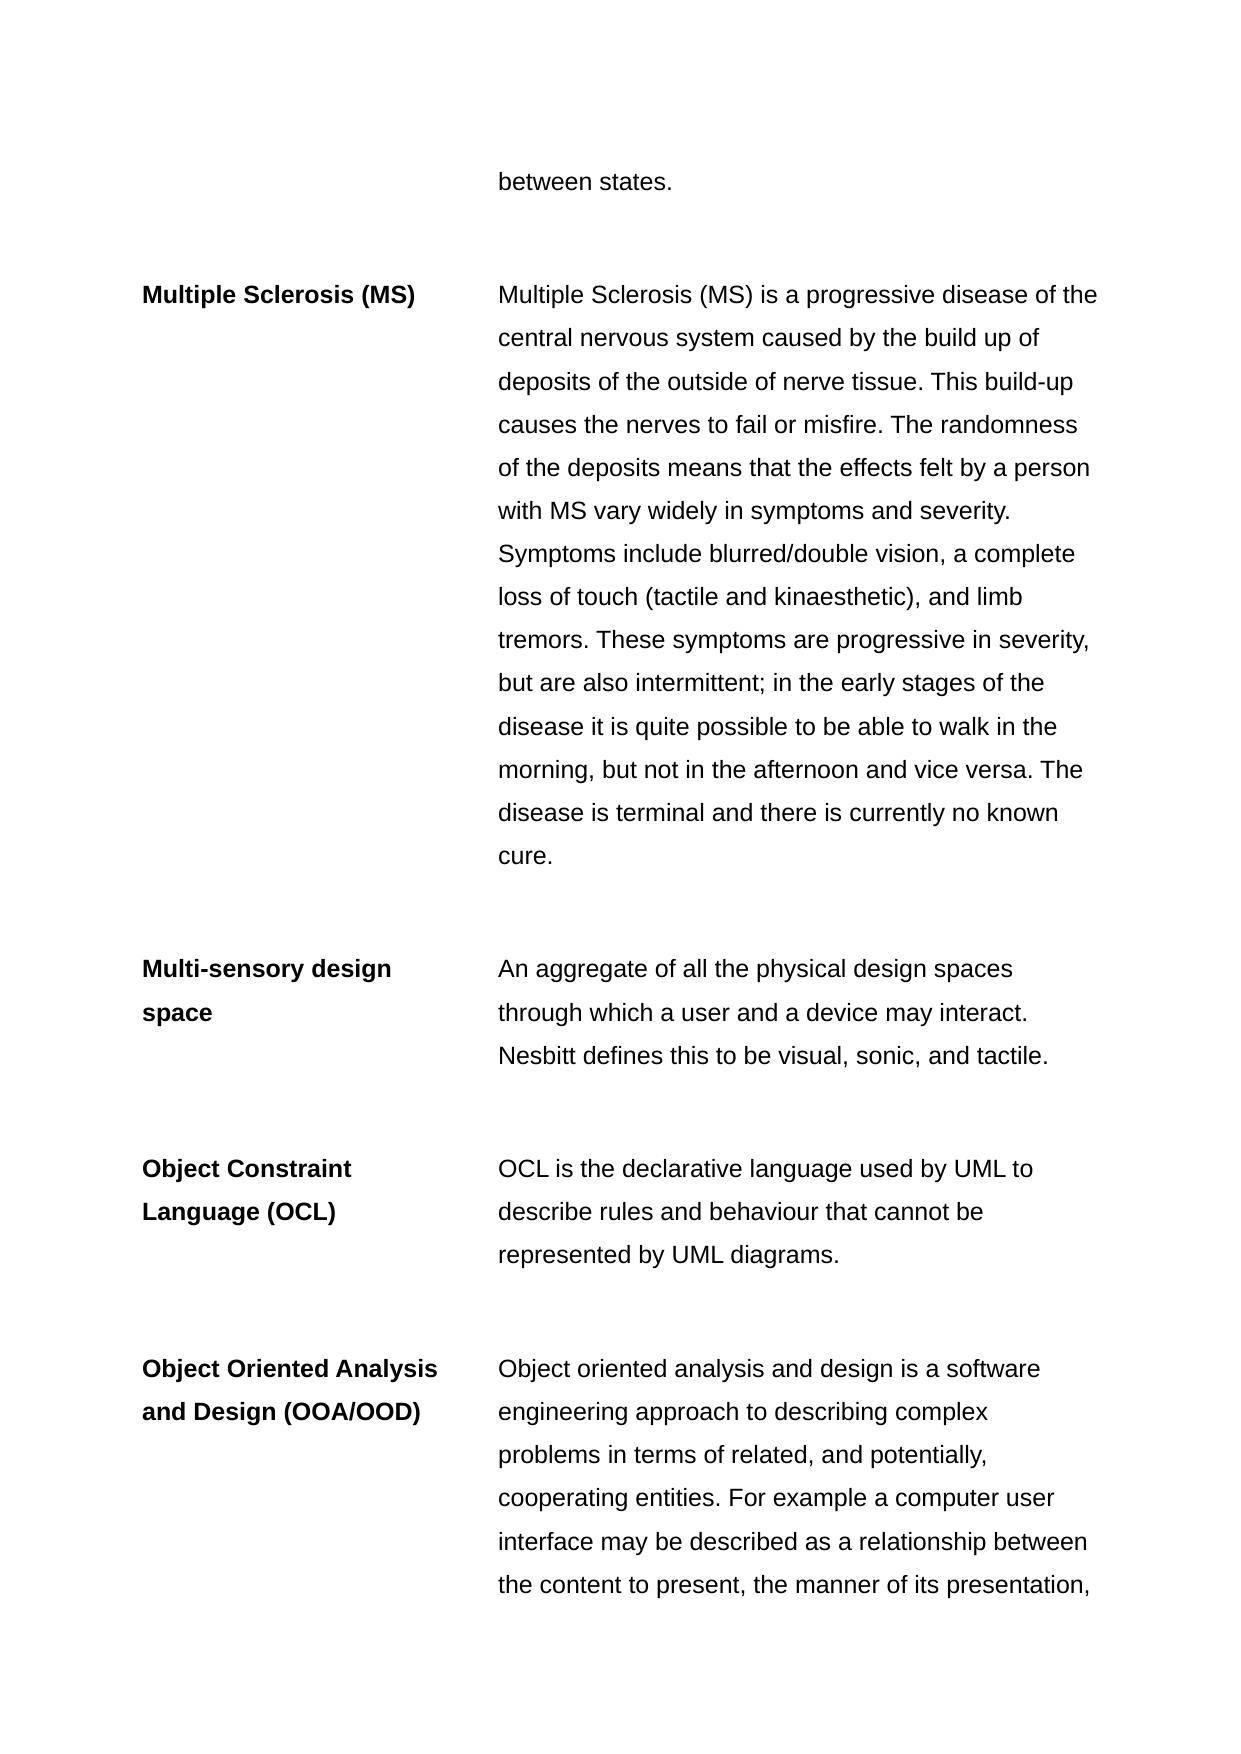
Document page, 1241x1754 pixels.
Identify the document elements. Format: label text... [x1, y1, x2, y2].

table_cell An aggregate of all the physical design spaces through which a user and a device may interact. Nesbitt defines this to be visual, sonic, and tactile. [474, 906, 1122, 1106]
table_cell Object oriented analysis and design is a software engineering approach to describing complex problems in terms of related, and potentially, cooperating entities. For example a computer user interface may be described as a relationship between the content to present, the manner of its presentation, [474, 1305, 1122, 1622]
table_cell between states. [474, 118, 1122, 232]
table_cell Object Oriented Analysis and Design (OOA/OOD) [118, 1305, 474, 1622]
table_cell Object Constraint Language (OCL) [118, 1106, 474, 1305]
table_cell Multiple Sclerosis (MS) is a progressive disease of the central nervous system caused by the build up of deposits of the outside of nerve tissue. This build-up causes the nerves to fail or misfire. The randomness of the deposits means that the effects felt by a person with MS vary widely in symptoms and severity. Symptoms include blurred/double vision, a complete loss of touch (tactile and kinaesthetic), and limb tremors. These symptoms are progressive in severity, but are also intermittent; in the early stages of the disease it is quite possible to be able to walk in the morning, but not in the afternoon and vice versa. The disease is terminal and there is currently no known cure. [474, 232, 1122, 906]
table_cell Multiple Sclerosis (MS) [118, 232, 474, 906]
table_cell Multi-sensory design space [118, 906, 474, 1106]
table_cell OCL is the declarative language used by UML to describe rules and behaviour that cannot be represented by UML diagrams. [474, 1106, 1122, 1305]
table_cell [118, 118, 474, 232]
